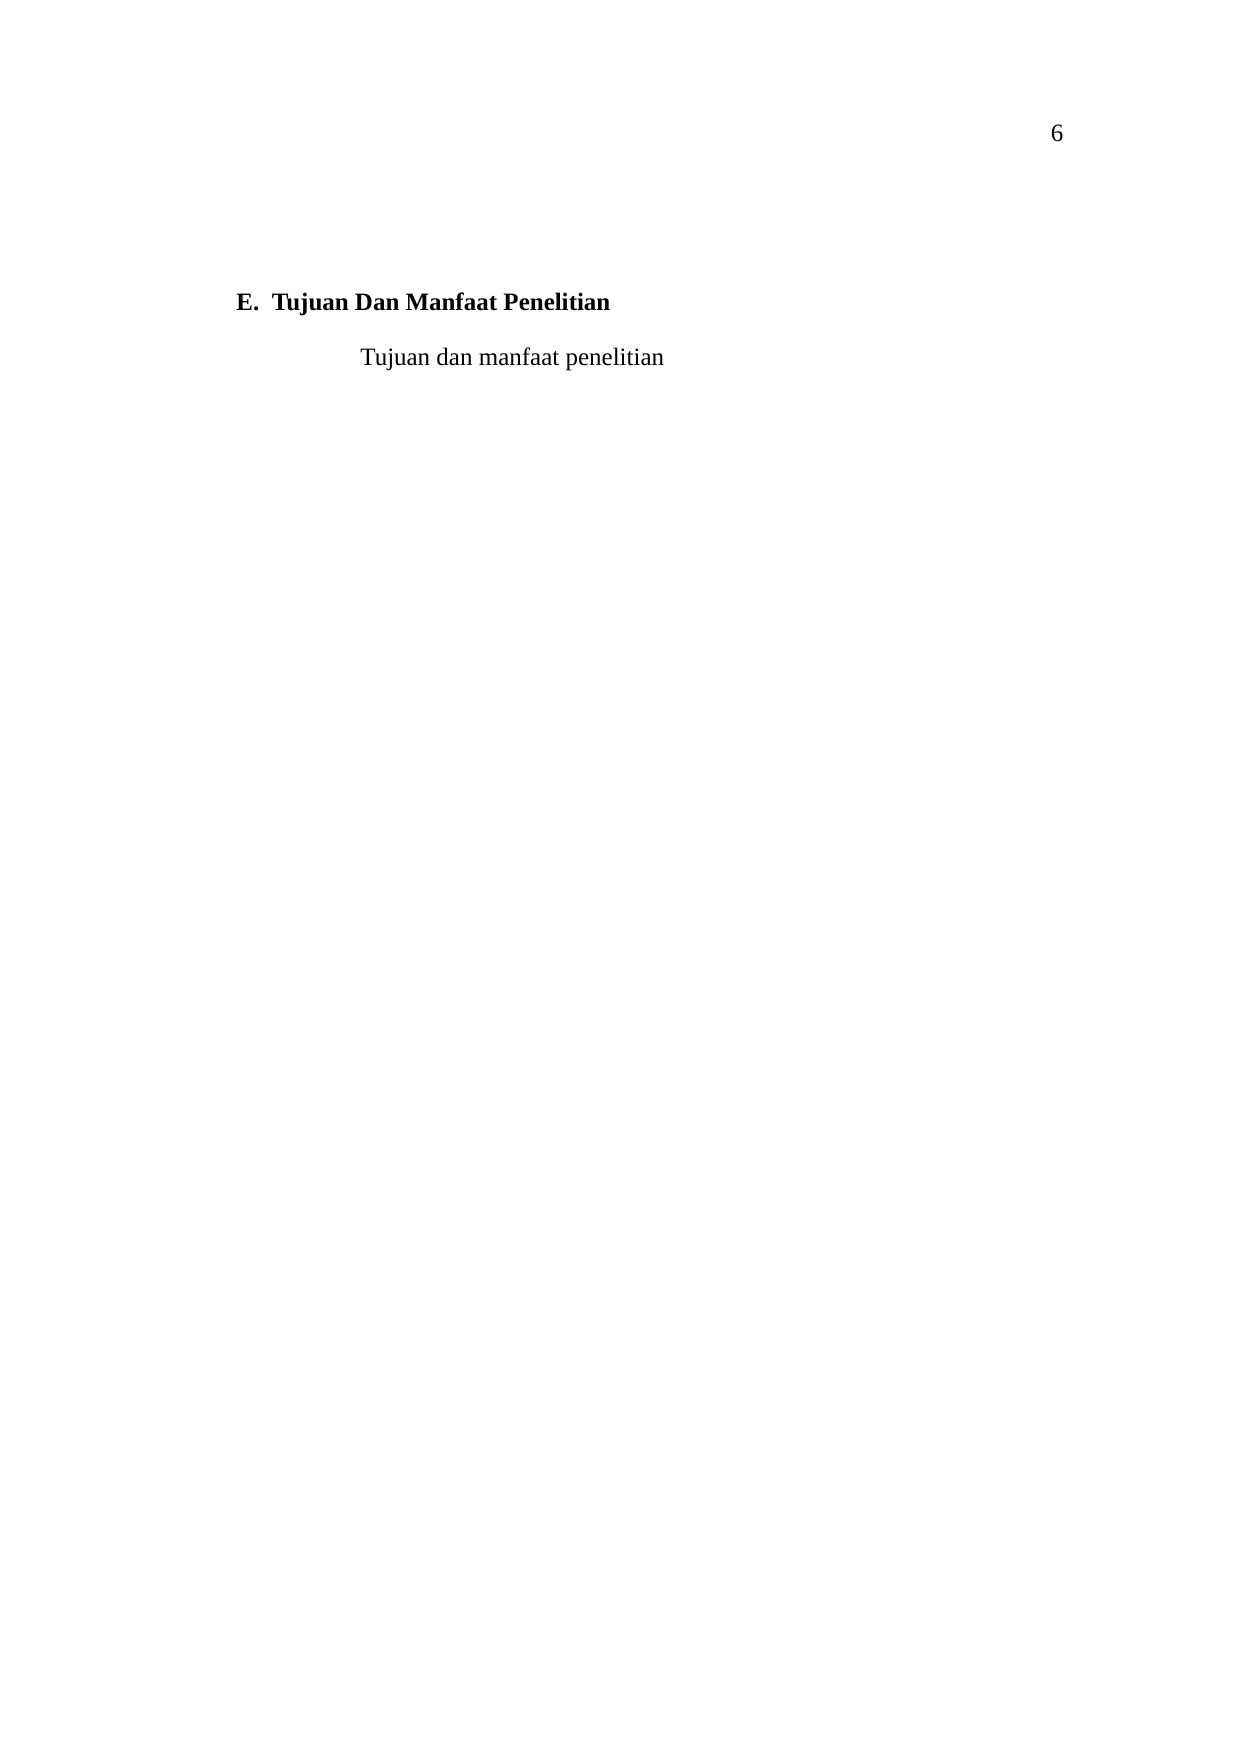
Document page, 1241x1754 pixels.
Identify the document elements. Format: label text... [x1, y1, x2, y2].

subtitle tujuan dan manfaat penelitian [236, 287, 1063, 315]
text Tujuan dan manfaat penelitian [272, 342, 1063, 371]
